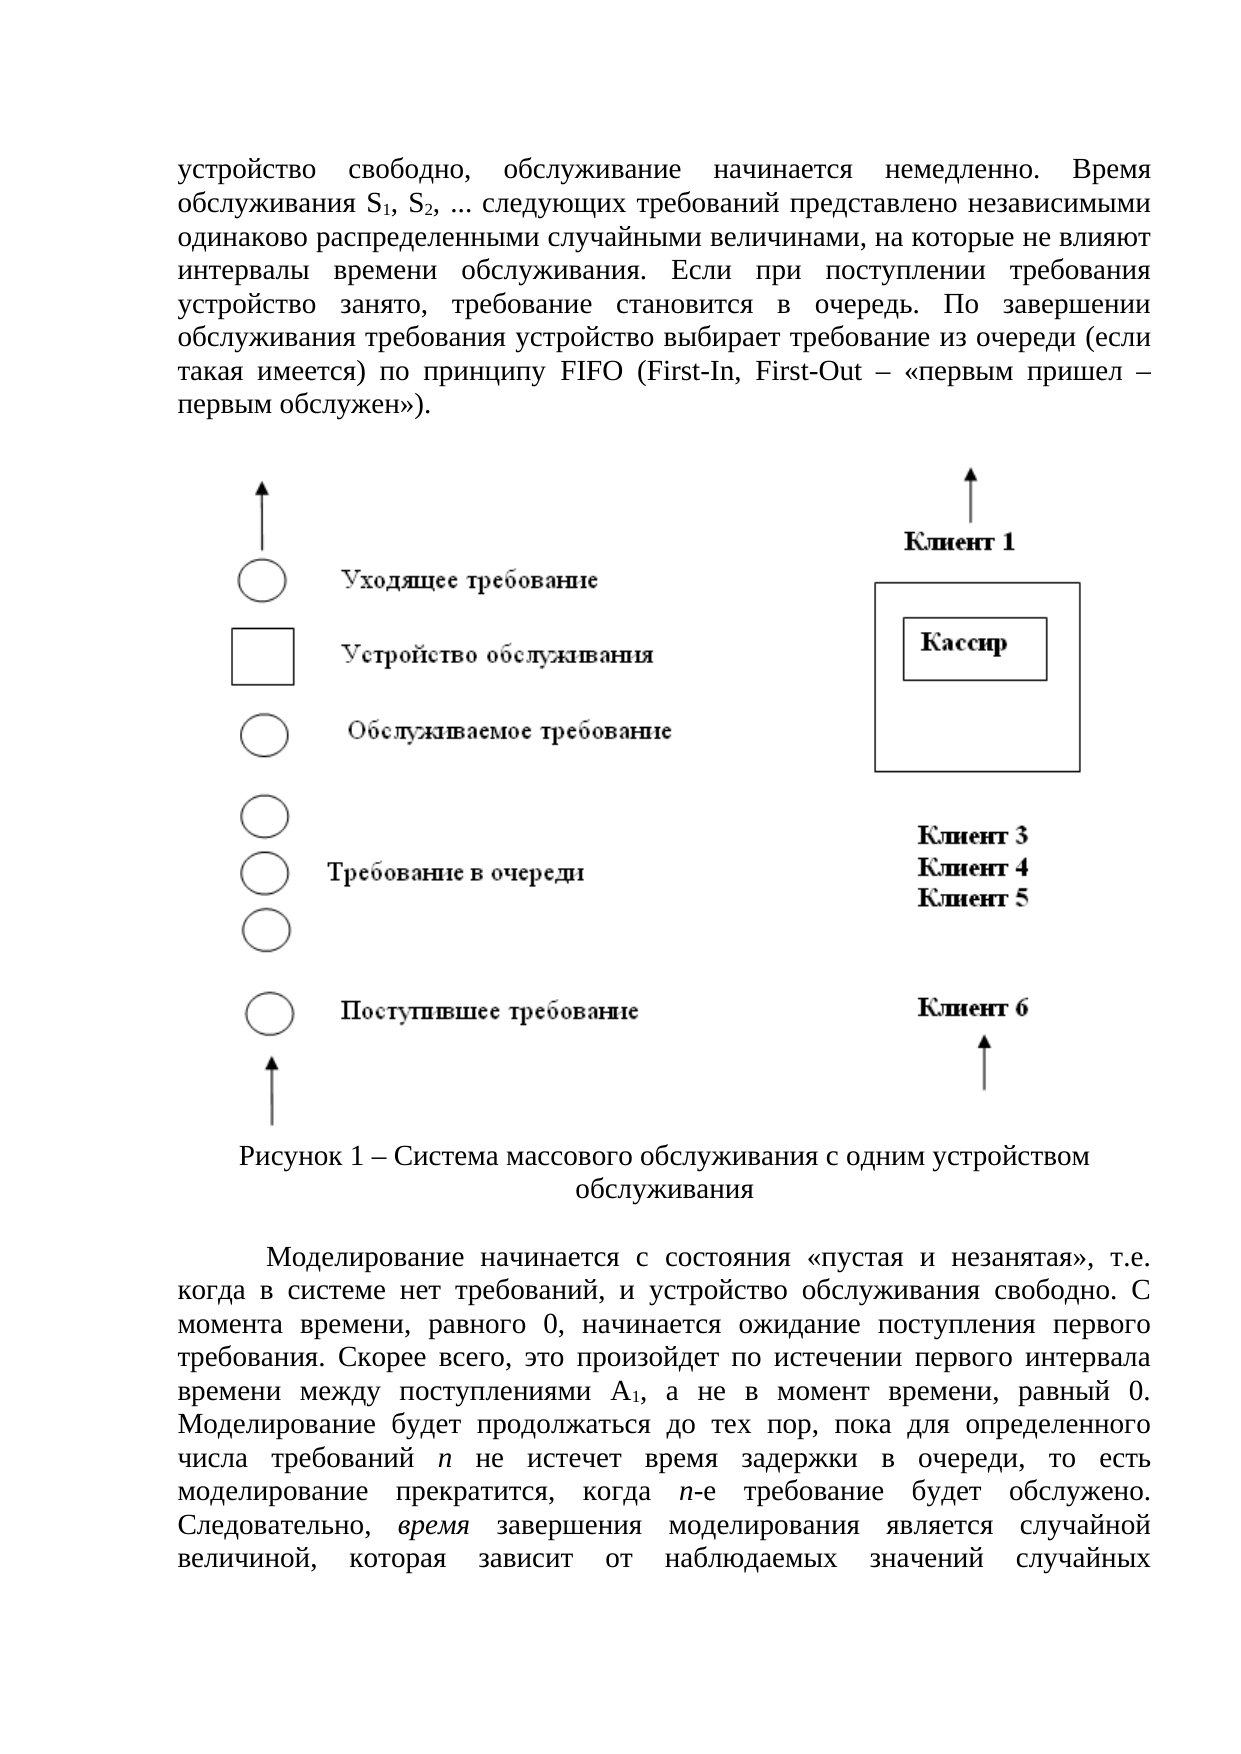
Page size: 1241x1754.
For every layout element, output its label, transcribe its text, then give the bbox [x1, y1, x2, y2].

text устройство свободно, обслуживание начинается немедленно. Время обслуживания S1, S2, ... следующих требований представлено независимыми одинаково распределенными случайными величинами, на которые не влияют интервалы времени обслуживания. Если при поступлении требования устройство занято, требование становится в очередь. По завершении обслуживания требования устройство выбирает требование из очереди (если такая имеется) по принципу FIFO (First-In, First-Out – «первым пришел – первым обслужен»). [177, 152, 1152, 420]
text Рисунок 1 – Система массового обслуживания с одним устройством обслуживания [177, 1138, 1152, 1205]
picture [227, 462, 1102, 1129]
text Моделирование начинается с состояния «пустая и незанятая», т.е. когда в системе нет требований, и устройство обслуживания свободно. С момента времени, равного 0, начинается ожидание поступления первого требования. Скорее всего, это произойдет по истечении первого интервала времени между поступлениями А1, а не в момент времени, равный 0. Моделирование будет продолжаться до тех пор, пока для определенного числа требований n не истечет время задержки в очереди, то есть моделирование прекратится, когда n-е требование будет обслужено. Следовательно, время завершения моделирования является случайной величиной, которая зависит от наблюдаемых значений случайных [177, 1239, 1152, 1574]
